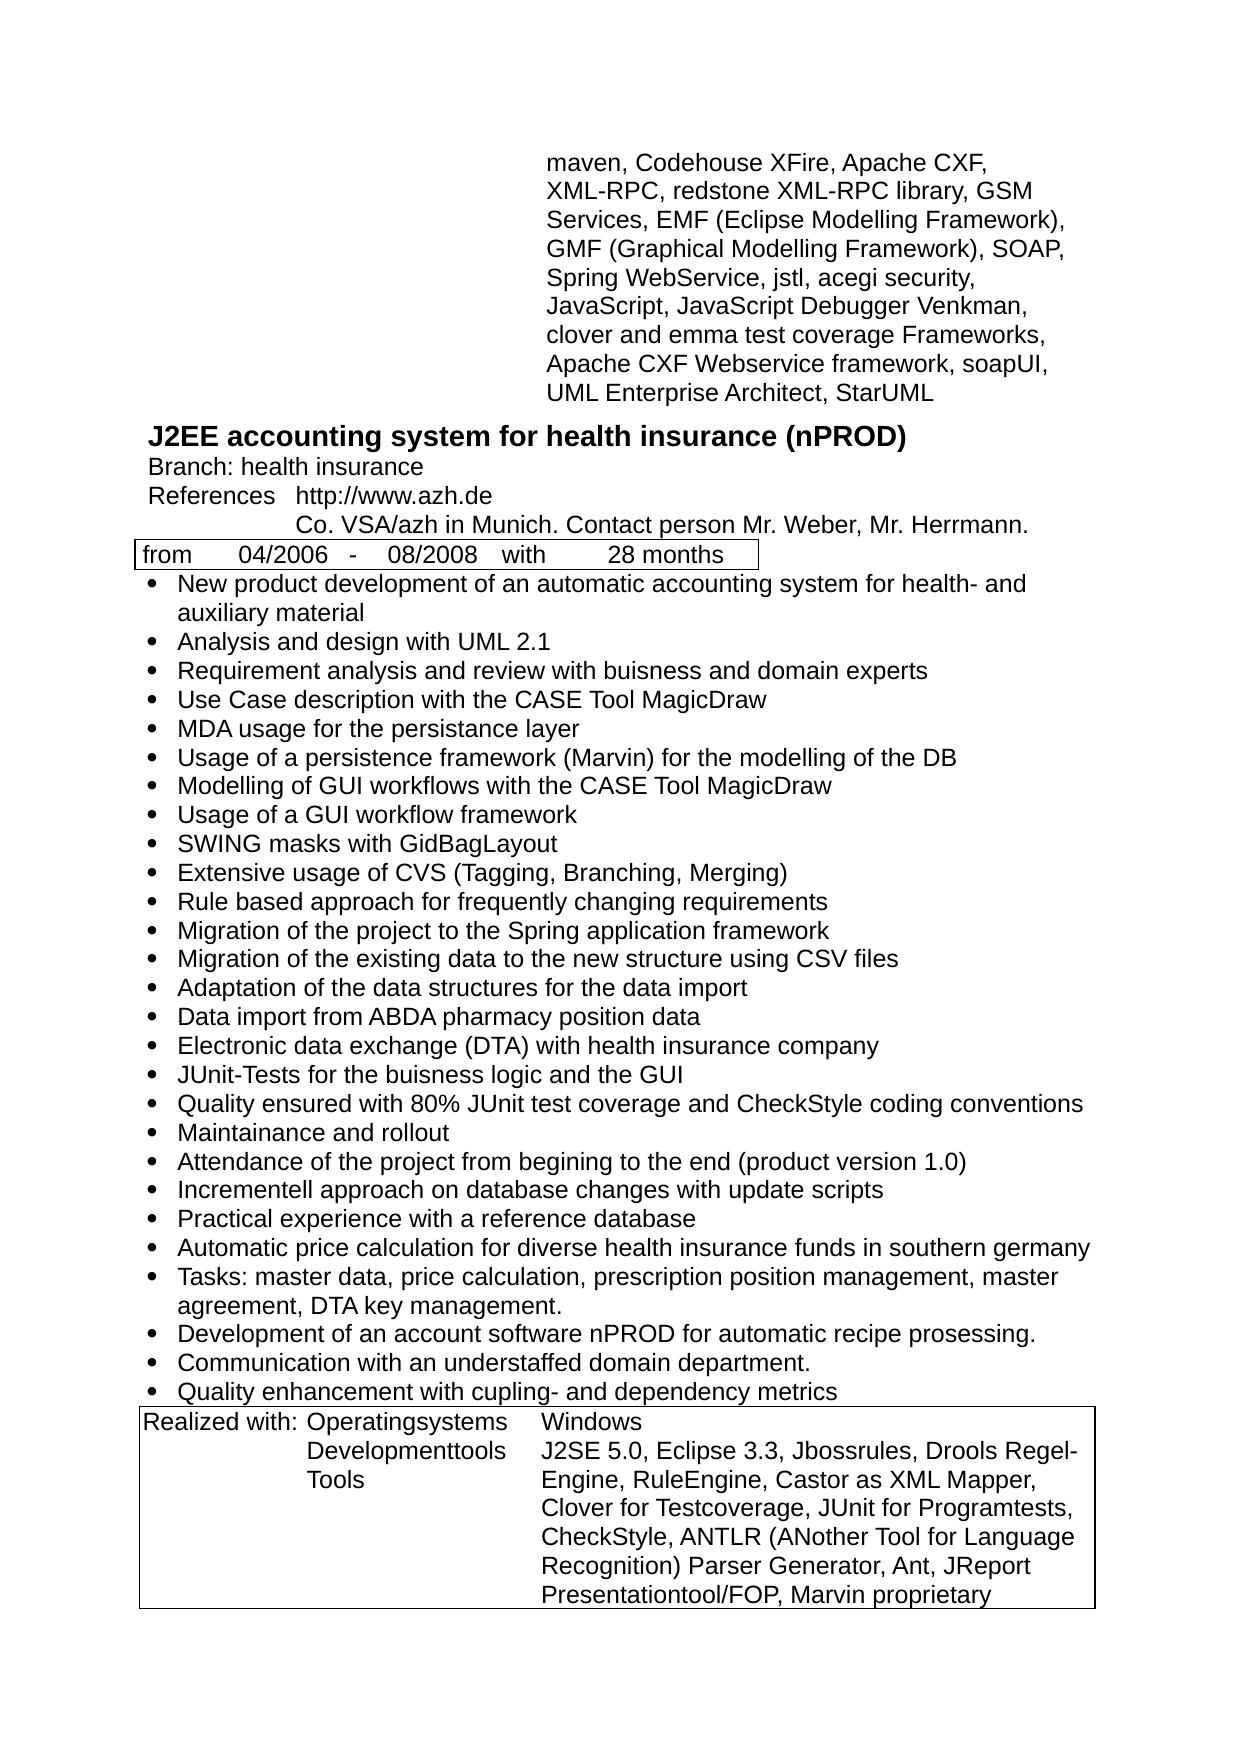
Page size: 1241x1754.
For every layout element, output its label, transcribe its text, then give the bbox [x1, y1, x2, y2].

table_cell [145, 148, 309, 406]
list Migration of the project to the Spring application framework [148, 916, 1104, 944]
table_cell [309, 148, 543, 406]
table_header 28 months [600, 540, 758, 568]
list Automatic price calculation for diverse health insurance funds in southern germany [148, 1233, 1104, 1262]
list Practical experience with a reference database [148, 1204, 1104, 1233]
list Quality enhancement with cupling- and dependency metrics [148, 1377, 1104, 1406]
list SWING masks with GidBagLayout [148, 829, 1104, 858]
table_header with [494, 540, 600, 568]
list Incrementell approach on database changes with update scripts [148, 1175, 1104, 1204]
table_header from [136, 540, 231, 568]
table_cell Developmenttools Tools [303, 1436, 538, 1608]
table_cell J2SE 5.0, Eclipse 3.3, Jbossrules, Drools Regel-Engine, RuleEngine, Castor as XML Mapper, Clover for Testcoverage, JUnit for Programtests, CheckStyle, ANTLR (ANother Tool for Language Recognition) Parser Generator, Ant, JReport Presentationtool/FOP, Marvin proprietary [538, 1436, 1094, 1608]
table_header - [341, 540, 380, 568]
list Analysis and design with UML 2.1 [148, 627, 1104, 656]
list Use Case description with the CASE Tool MagicDraw [148, 685, 1104, 714]
list Electronic data exchange (DTA) with health insurance company [148, 1031, 1104, 1060]
list JUnit-Tests for the buisness logic and the GUI [148, 1060, 1104, 1089]
table_header Realized with: [140, 1407, 303, 1436]
list Usage of a persistence framework (Marvin) for the modelling of the DB [148, 742, 1104, 771]
table_header Operatingsystems [303, 1407, 538, 1436]
list Communication with an understaffed domain department. [148, 1348, 1104, 1377]
list Tasks: master data, price calculation, prescription position management, master agreement, DTA key management. [148, 1262, 1104, 1319]
list Data import from ABDA pharmacy position data [148, 1002, 1104, 1031]
list Attendance of the project from begining to the end (product version 1.0) [148, 1146, 1104, 1175]
list Extensive usage of CVS (Tagging, Branching, Merging) [148, 858, 1104, 887]
list Requirement analysis and review with buisness and domain experts [148, 656, 1104, 685]
table_header 08/2008 [380, 540, 494, 568]
list New product development of an automatic accounting system for health- and auxiliary material [148, 569, 1104, 627]
table_header 04/2006 [231, 540, 341, 568]
text References http://www.azh.de [148, 481, 1104, 510]
list Usage of a GUI workflow framework [148, 800, 1104, 829]
subtitle J2EE accounting system for health insurance (nPROD) [148, 419, 1104, 452]
text Co. VSA/azh in Munich. Contact person Mr. Weber, Mr. Herrmann. [221, 510, 1104, 539]
list Development of an account software nPROD for automatic recipe prosessing. [148, 1319, 1104, 1348]
list Rule based approach for frequently changing requirements [148, 887, 1104, 916]
list Adaptation of the data structures for the data import [148, 973, 1104, 1002]
list Maintainance and rollout [148, 1118, 1104, 1146]
table_header Windows [538, 1407, 1094, 1436]
list MDA usage for the persistance layer [148, 714, 1104, 742]
list Migration of the existing data to the new structure using CSV files [148, 944, 1104, 973]
table_cell [140, 1436, 303, 1608]
table_cell maven, Codehouse XFire, Apache CXF, XML-RPC, redstone XML-RPC library, GSM Services, EMF (Eclipse Modelling Framework), GMF (Graphical Modelling Framework), SOAP, Spring WebService, jstl, acegi security, JavaScript, JavaScript Debugger Venkman, clover and emma test coverage Frameworks, Apache CXF Webservice framework, soapUI, UML Enterprise Architect, StarUML [543, 148, 1089, 406]
text Branch: health insurance [148, 452, 1104, 481]
list Modelling of GUI workflows with the CASE Tool MagicDraw [148, 771, 1104, 800]
list Quality ensured with 80% JUnit test coverage and CheckStyle coding conventions [148, 1089, 1104, 1118]
